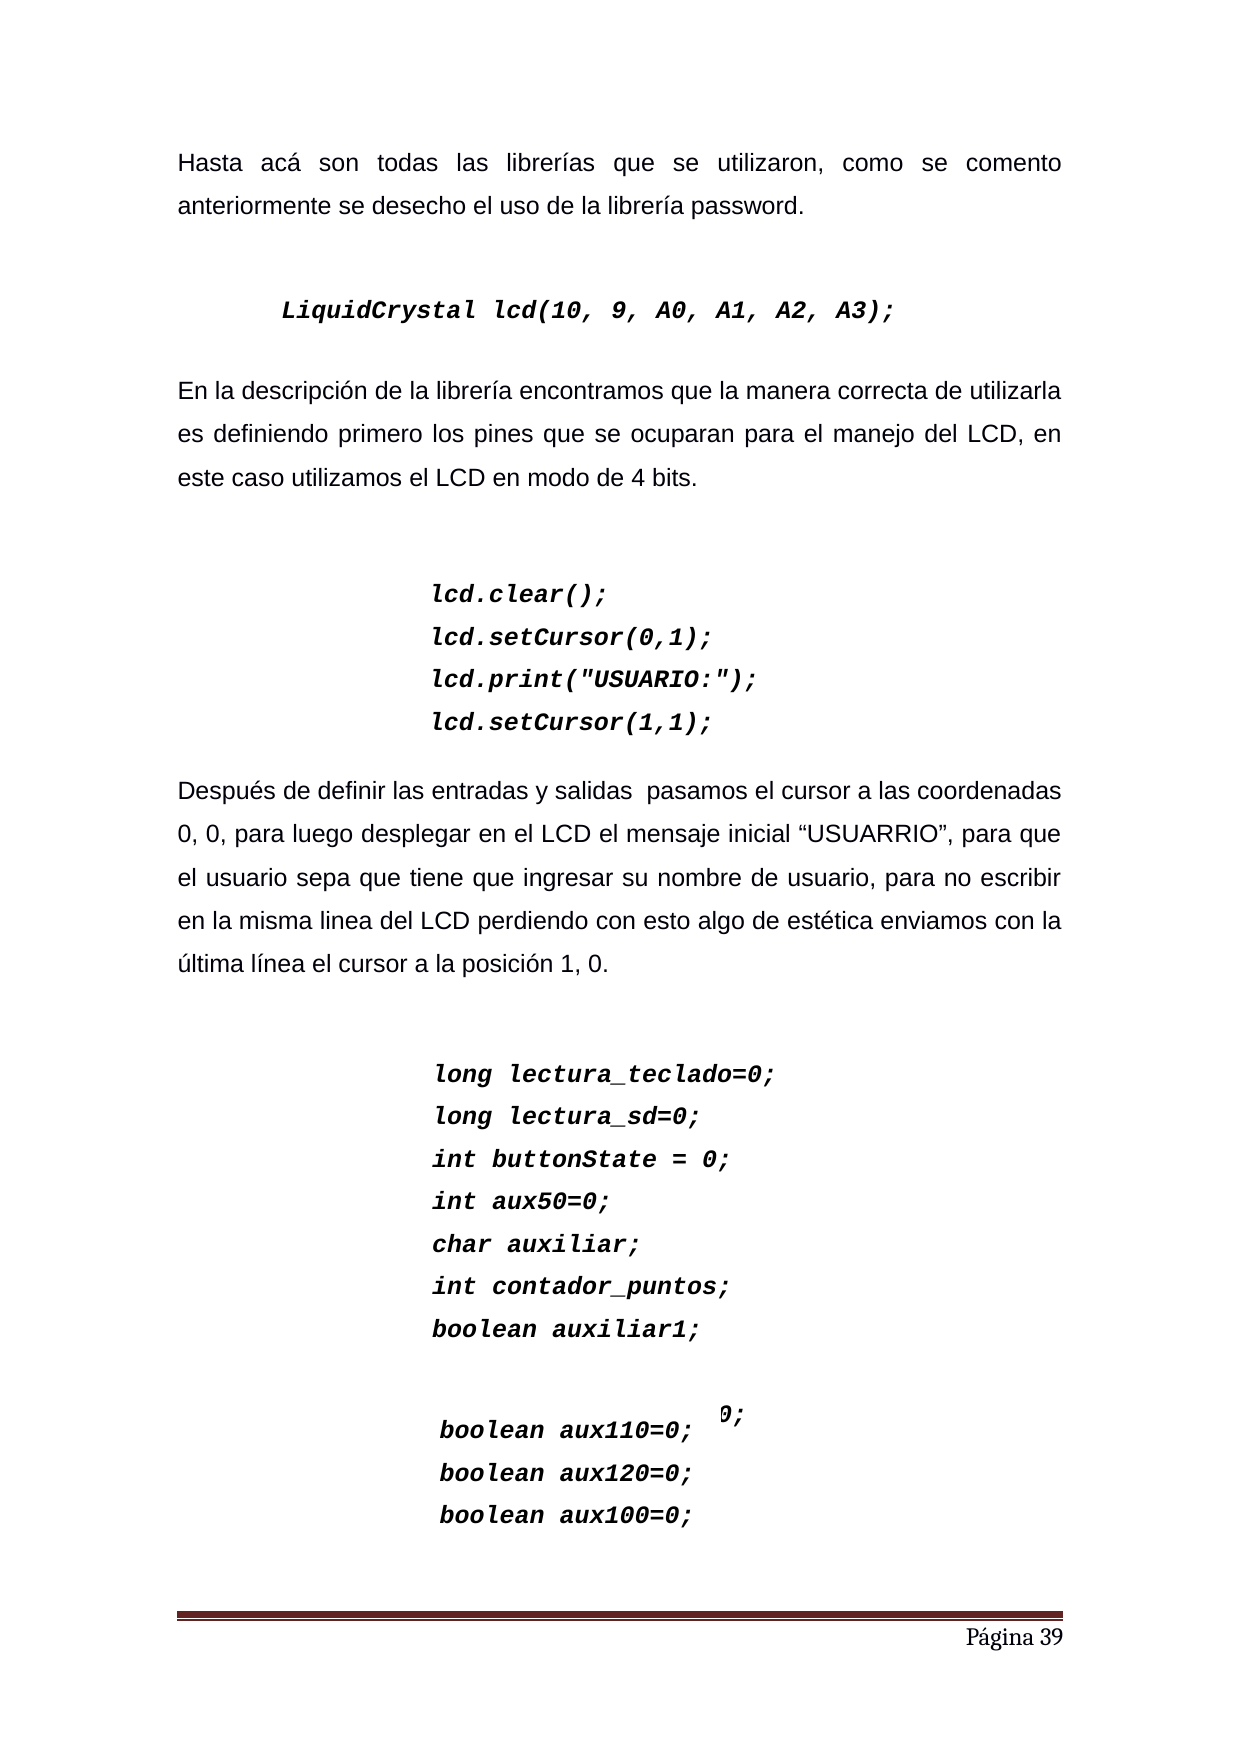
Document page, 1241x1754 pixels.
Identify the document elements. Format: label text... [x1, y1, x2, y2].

text En la descripción de la librería encontramos que la manera correcta de utilizarla es definiendo primero los pines que se ocuparan para el manejo del LCD, en este caso utilizamos el LCD en modo de 4 bits. [177, 376, 1063, 491]
text Después de definir las entradas y salidas pasamos el cursor a las coordenadas 0, 0, para luego desplegar en el LCD el mensaje inicial “USUARRIO”, para que el usuario sepa que tiene que ingresar su nombre de usuario, para no escribir en la misma linea del LCD perdiendo con esto algo de estética enviamos con la última línea el cursor a la posición 1, 0. [177, 776, 1063, 978]
text Hasta acá son todas las librerías que se utilizaron, como se comento anteriormente se desecho el uso de la librería password. [177, 148, 1063, 219]
